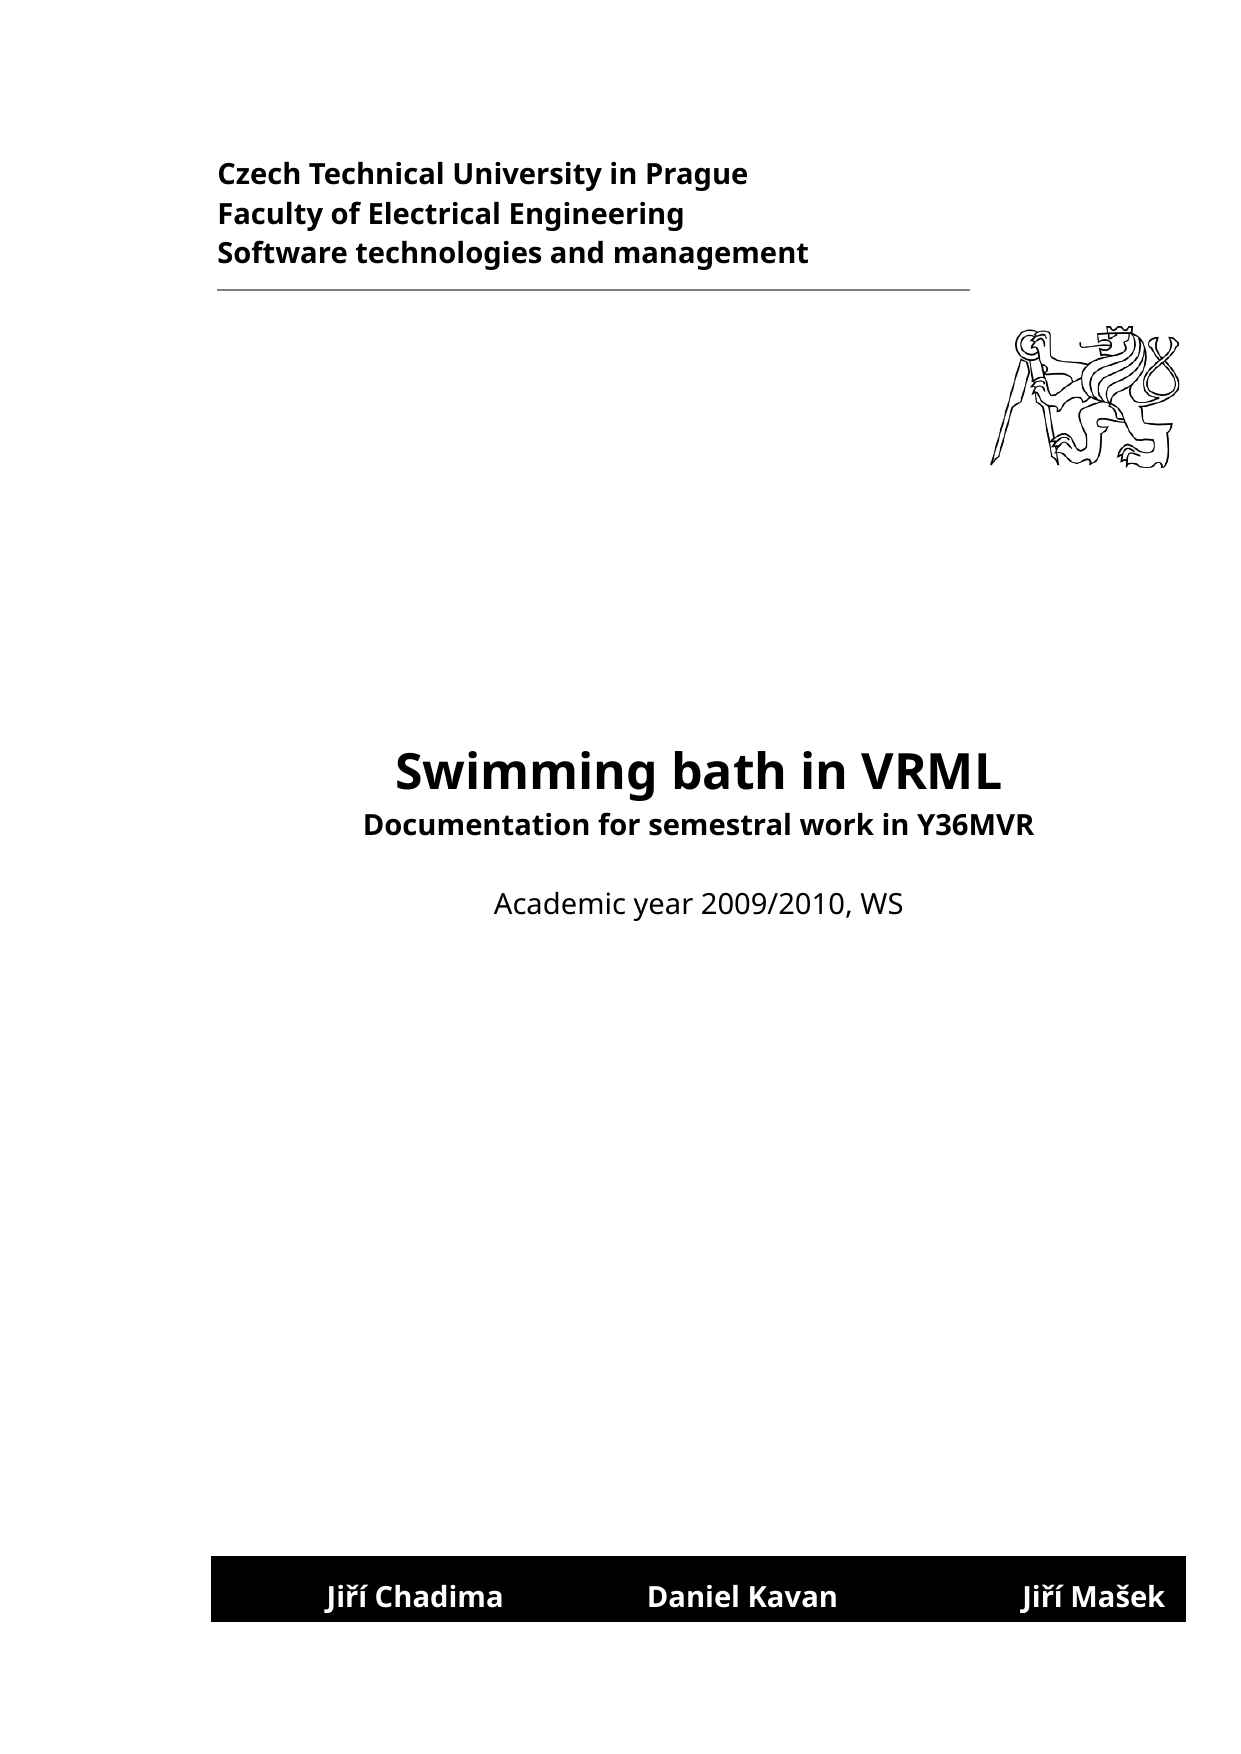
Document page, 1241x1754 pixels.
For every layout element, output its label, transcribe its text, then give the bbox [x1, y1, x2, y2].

picture [985, 326, 1185, 468]
table_cell Swimming bath in VRML Documentation for semestral work in Y36MVR Academic year 2009/2010, WS [211, 326, 1186, 1556]
table_header [976, 148, 1186, 326]
table_cell Jiří Chadima Daniel Kavan Jiří Mašek [211, 1556, 1186, 1622]
table_header Czech Technical University in Prague Faculty of Electrical Engineering Software technologies and management [211, 148, 976, 326]
